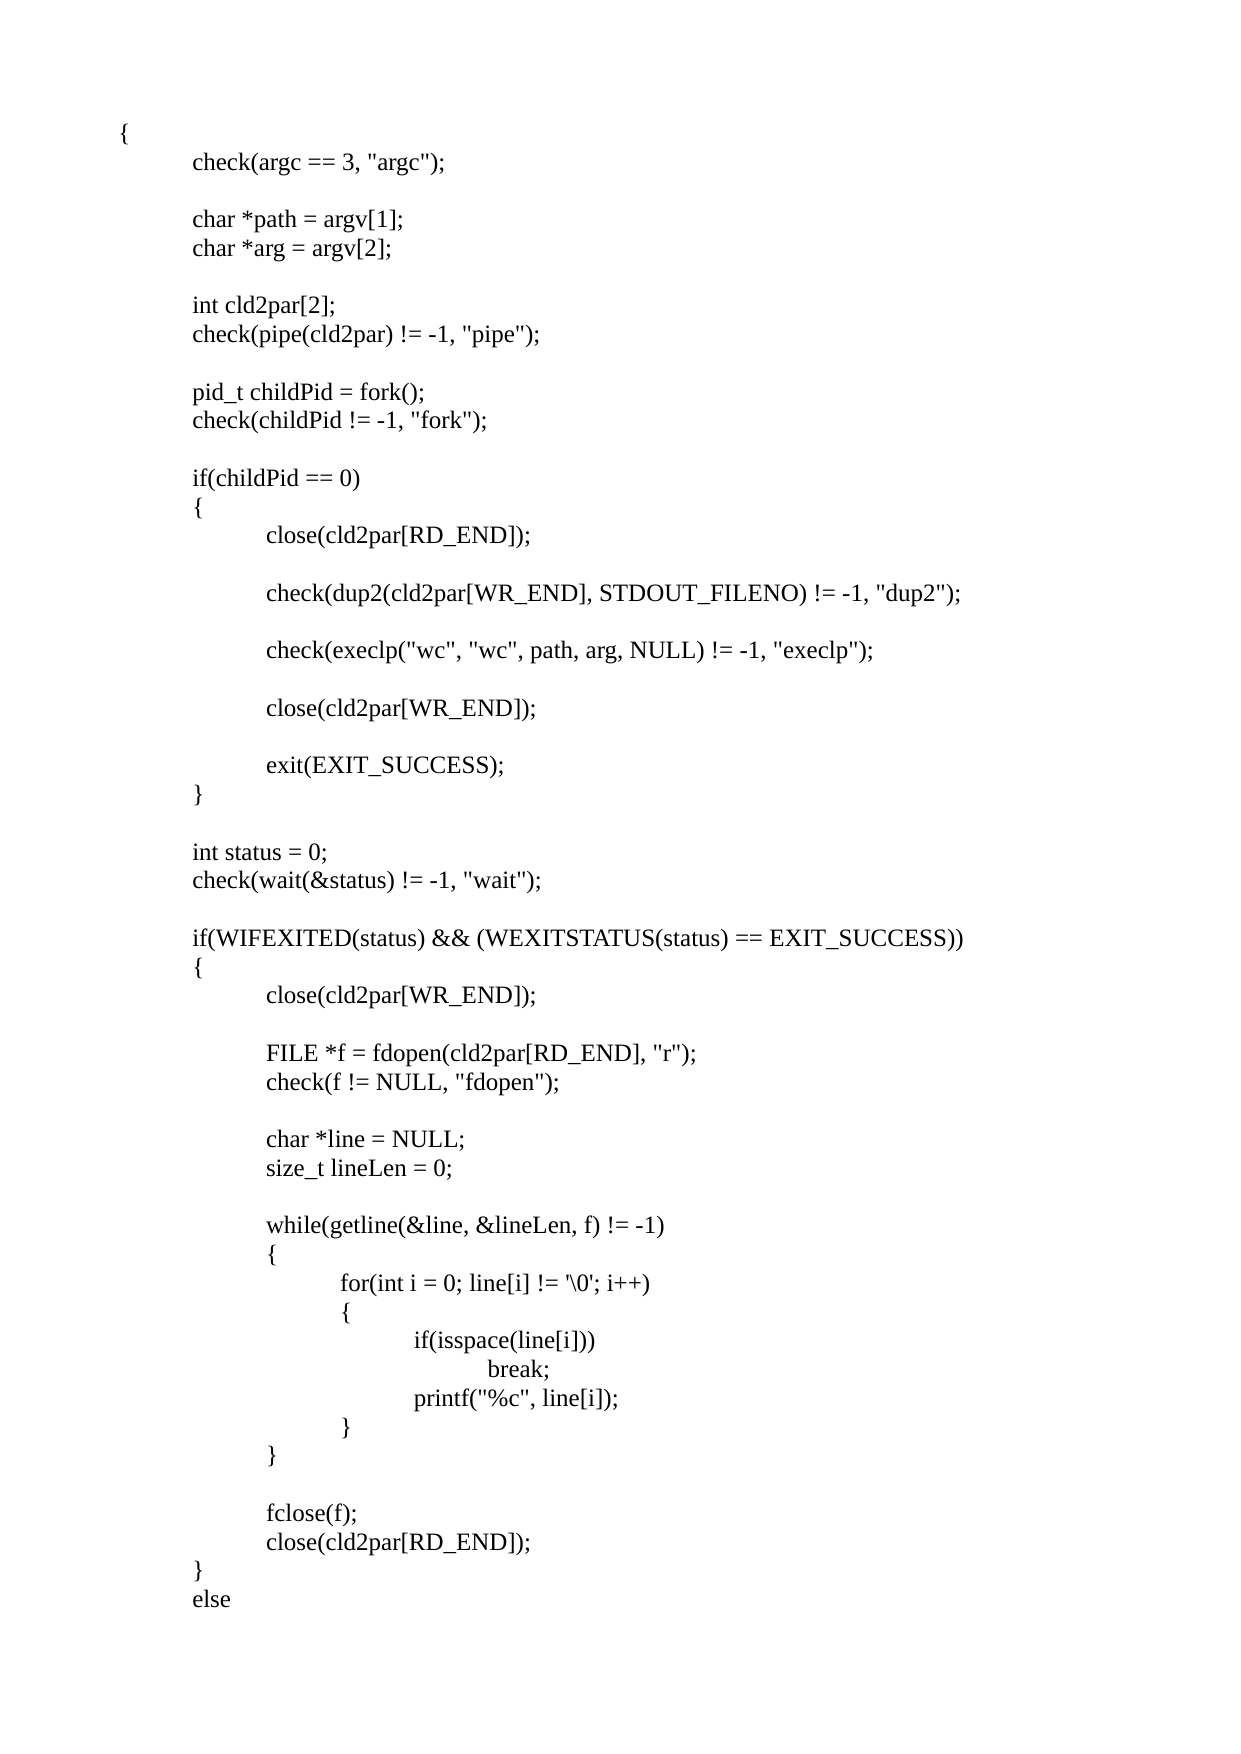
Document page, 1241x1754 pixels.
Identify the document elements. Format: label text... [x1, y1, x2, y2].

text if(childPid == 0) [118, 463, 1122, 492]
text { [118, 1239, 1122, 1268]
text check(f != NULL, "fdopen"); [118, 1067, 1122, 1096]
text char *line = NULL; [118, 1124, 1122, 1153]
text exit(EXIT_SUCCESS); [118, 751, 1122, 779]
text check(dup2(cld2par[WR_END], STDOUT_FILENO) != -1, "dup2"); [118, 578, 1122, 607]
text close(cld2par[WR_END]); [118, 981, 1122, 1009]
text { [118, 952, 1122, 981]
text printf("%c", line[i]); [118, 1383, 1122, 1412]
text check(childPid != -1, "fork"); [118, 406, 1122, 434]
text size_t lineLen = 0; [118, 1153, 1122, 1182]
text int status = 0; [118, 837, 1122, 866]
text close(cld2par[RD_END]); [118, 521, 1122, 549]
text int cld2par[2]; [118, 291, 1122, 319]
text if(WIFEXITED(status) && (WEXITSTATUS(status) == EXIT_SUCCESS)) [118, 923, 1122, 952]
text break; [118, 1354, 1122, 1383]
text } [118, 1556, 1122, 1584]
text char *path = argv[1]; [118, 204, 1122, 233]
text { [118, 1297, 1122, 1326]
text else [118, 1584, 1122, 1613]
text pid_t childPid = fork(); [118, 377, 1122, 406]
text { [118, 118, 1122, 147]
text close(cld2par[RD_END]); [118, 1527, 1122, 1556]
text FILE *f = fdopen(cld2par[RD_END], "r"); [118, 1038, 1122, 1067]
text close(cld2par[WR_END]); [118, 693, 1122, 722]
text while(getline(&line, &lineLen, f) != -1) [118, 1211, 1122, 1239]
text check(pipe(cld2par) != -1, "pipe"); [118, 319, 1122, 348]
text check(argc == 3, "argc"); [118, 147, 1122, 176]
text } [118, 1412, 1122, 1441]
text } [118, 779, 1122, 808]
text check(wait(&status) != -1, "wait"); [118, 866, 1122, 894]
text fclose(f); [118, 1498, 1122, 1527]
text char *arg = argv[2]; [118, 233, 1122, 262]
text if(isspace(line[i])) [118, 1326, 1122, 1354]
text } [118, 1441, 1122, 1469]
text for(int i = 0; line[i] != '\0'; i++) [118, 1268, 1122, 1297]
text check(execlp("wc", "wc", path, arg, NULL) != -1, "execlp"); [118, 636, 1122, 664]
text { [118, 492, 1122, 521]
